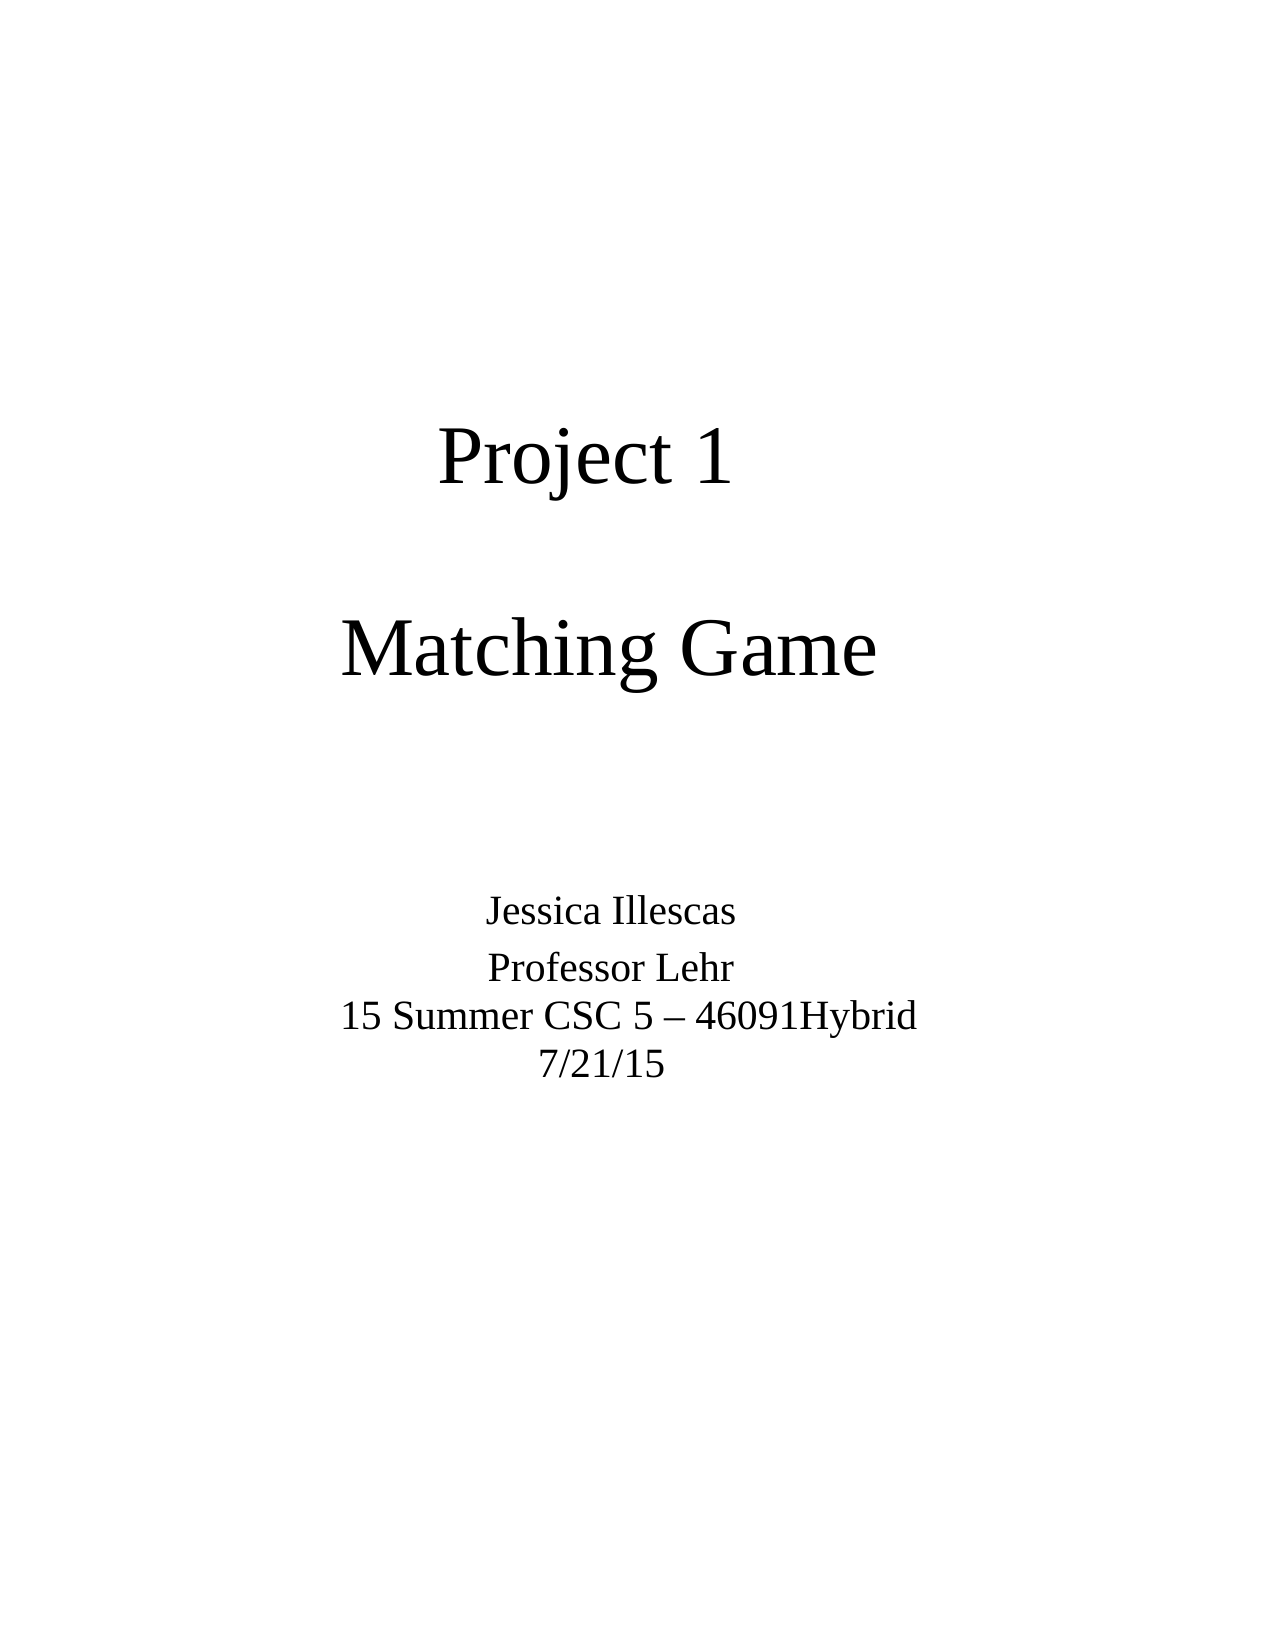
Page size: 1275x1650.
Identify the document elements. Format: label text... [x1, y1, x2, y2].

text Project 1 [118, 406, 1157, 501]
text Matching Game [118, 597, 1157, 693]
text Jessica Illescas [118, 846, 1157, 942]
text Professor Lehr [118, 942, 1157, 990]
text 7/21/15 [118, 1038, 1157, 1086]
text 15 Summer CSC 5 – 46091Hybrid [118, 990, 1157, 1038]
